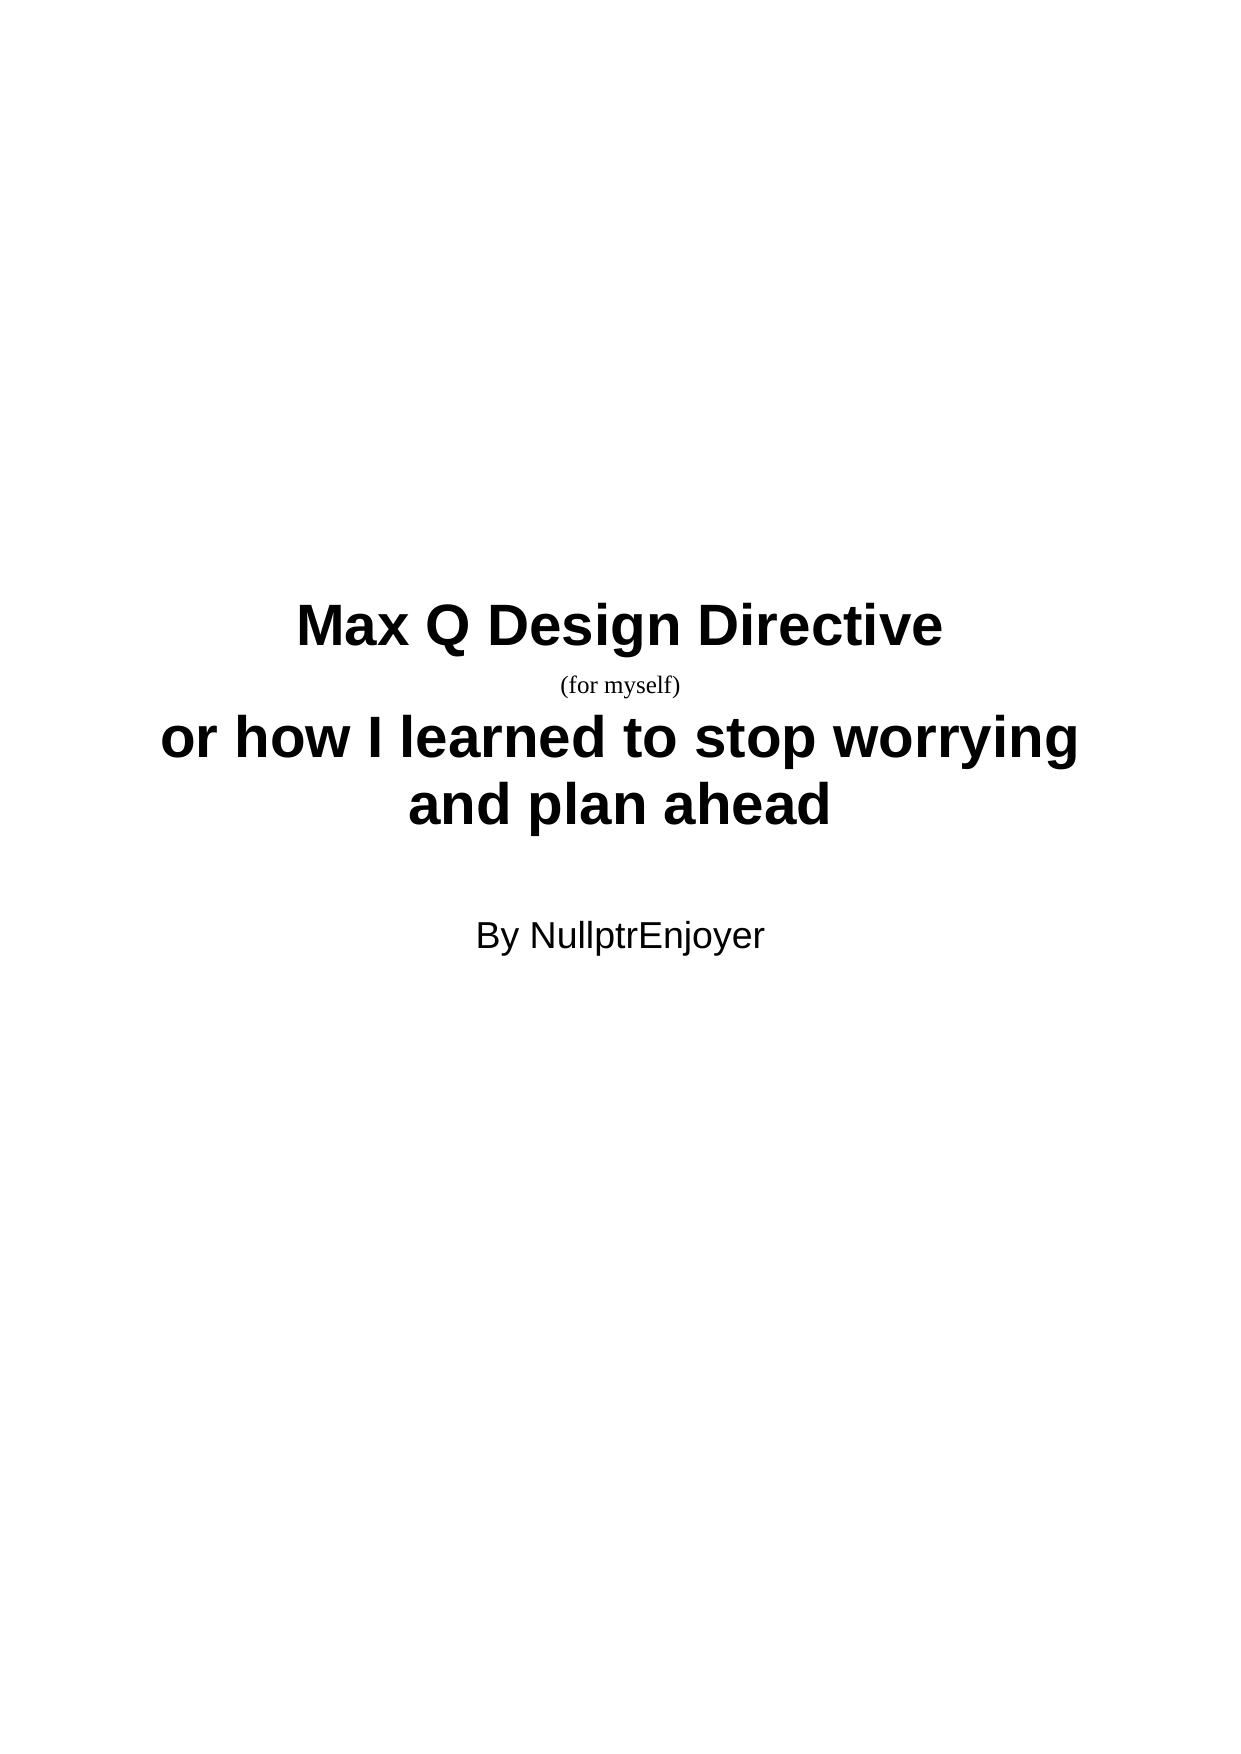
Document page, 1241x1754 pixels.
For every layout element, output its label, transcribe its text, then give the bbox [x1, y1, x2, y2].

text (for myself) [118, 670, 1122, 699]
title Max Q Design Directive [118, 591, 1122, 658]
title or how I learned to stop worrying and plan ahead [118, 703, 1122, 837]
subtitle By NullptrEnjoyer [118, 914, 1122, 957]
